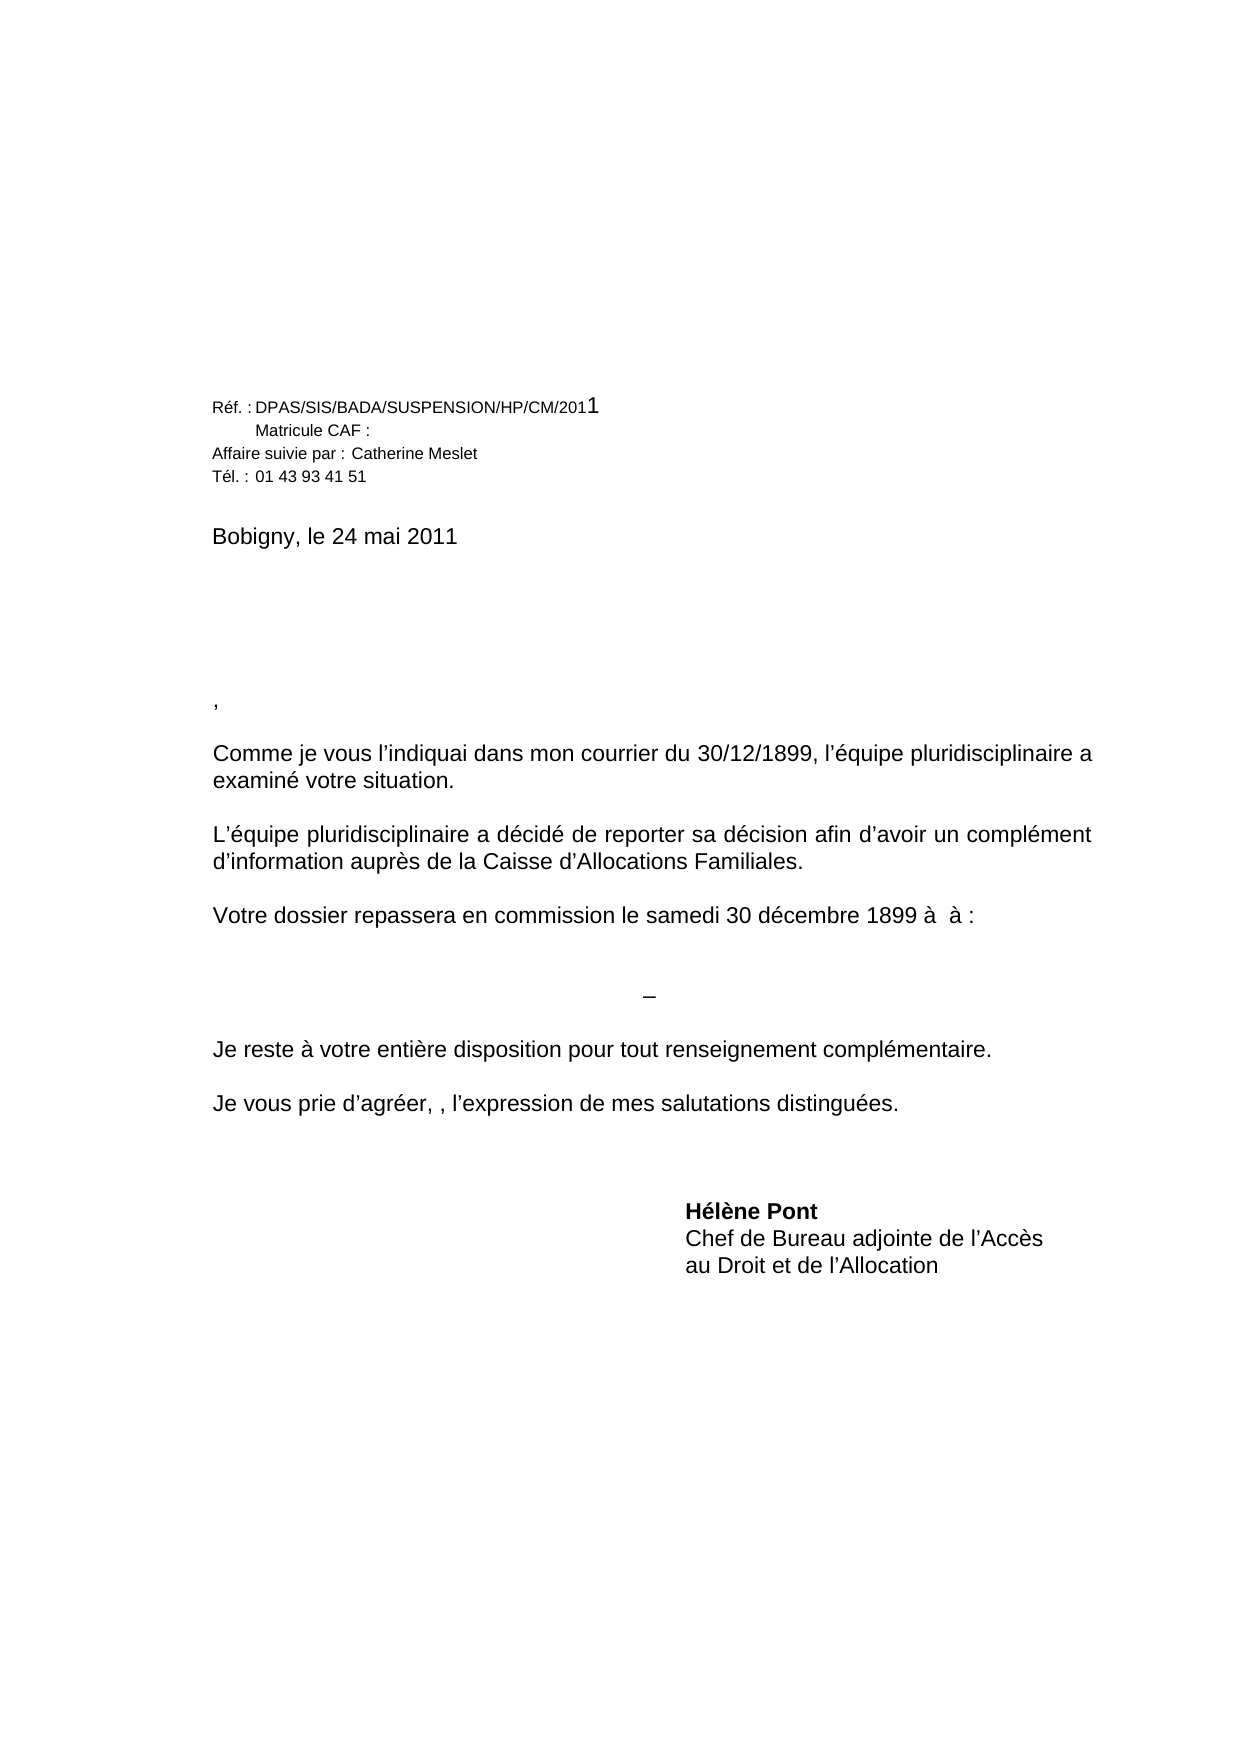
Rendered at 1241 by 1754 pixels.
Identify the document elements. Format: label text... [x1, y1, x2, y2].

text L’équipe pluridisciplinaire a décidé de reporter sa décision afin d’avoir un complément d’information auprès de la Caisse d’Allocations Familiales. [213, 820, 1092, 874]
text Chef de Bureau adjointe de l’Accès [685, 1224, 1092, 1251]
text Je vous prie d’agréer, , l’expression de mes salutations distinguées. [213, 1089, 1092, 1116]
table_cell Bobigny, le 24 mai 2011 [212, 523, 1159, 549]
table_cell Réf. : [212, 395, 255, 441]
text Votre dossier repassera en commission le samedi 30 décembre 1899 à à : [213, 902, 1092, 929]
table_header [212, 278, 655, 361]
text Je reste à votre entière disposition pour tout renseignement complémentaire. [213, 1036, 1092, 1062]
text – [213, 981, 1092, 1008]
text , [213, 685, 1092, 712]
text Hélène Pont [685, 1197, 1092, 1224]
table_cell Tél. : [212, 464, 255, 487]
table_cell [685, 379, 1159, 510]
table_cell DPAS/SIS/BADA/SUSPENSION/HP/CM/2011 Matricule CAF : [255, 395, 655, 441]
table_cell [212, 379, 655, 395]
text Comme je vous l’indiquai dans mon courrier du 30/12/1899, l’équipe pluridisciplinaire a examiné votre situation. [213, 739, 1092, 793]
table_cell 01 43 93 41 51 [255, 464, 655, 487]
text au Droit et de l’Allocation [685, 1251, 1092, 1278]
table_cell [212, 487, 655, 510]
table_cell Catherine Meslet [351, 441, 655, 464]
table_header [655, 278, 1159, 361]
table_cell [212, 510, 1159, 522]
table_cell Affaire suivie par : [212, 441, 351, 464]
table_cell [655, 379, 685, 510]
table_cell [212, 361, 1159, 379]
